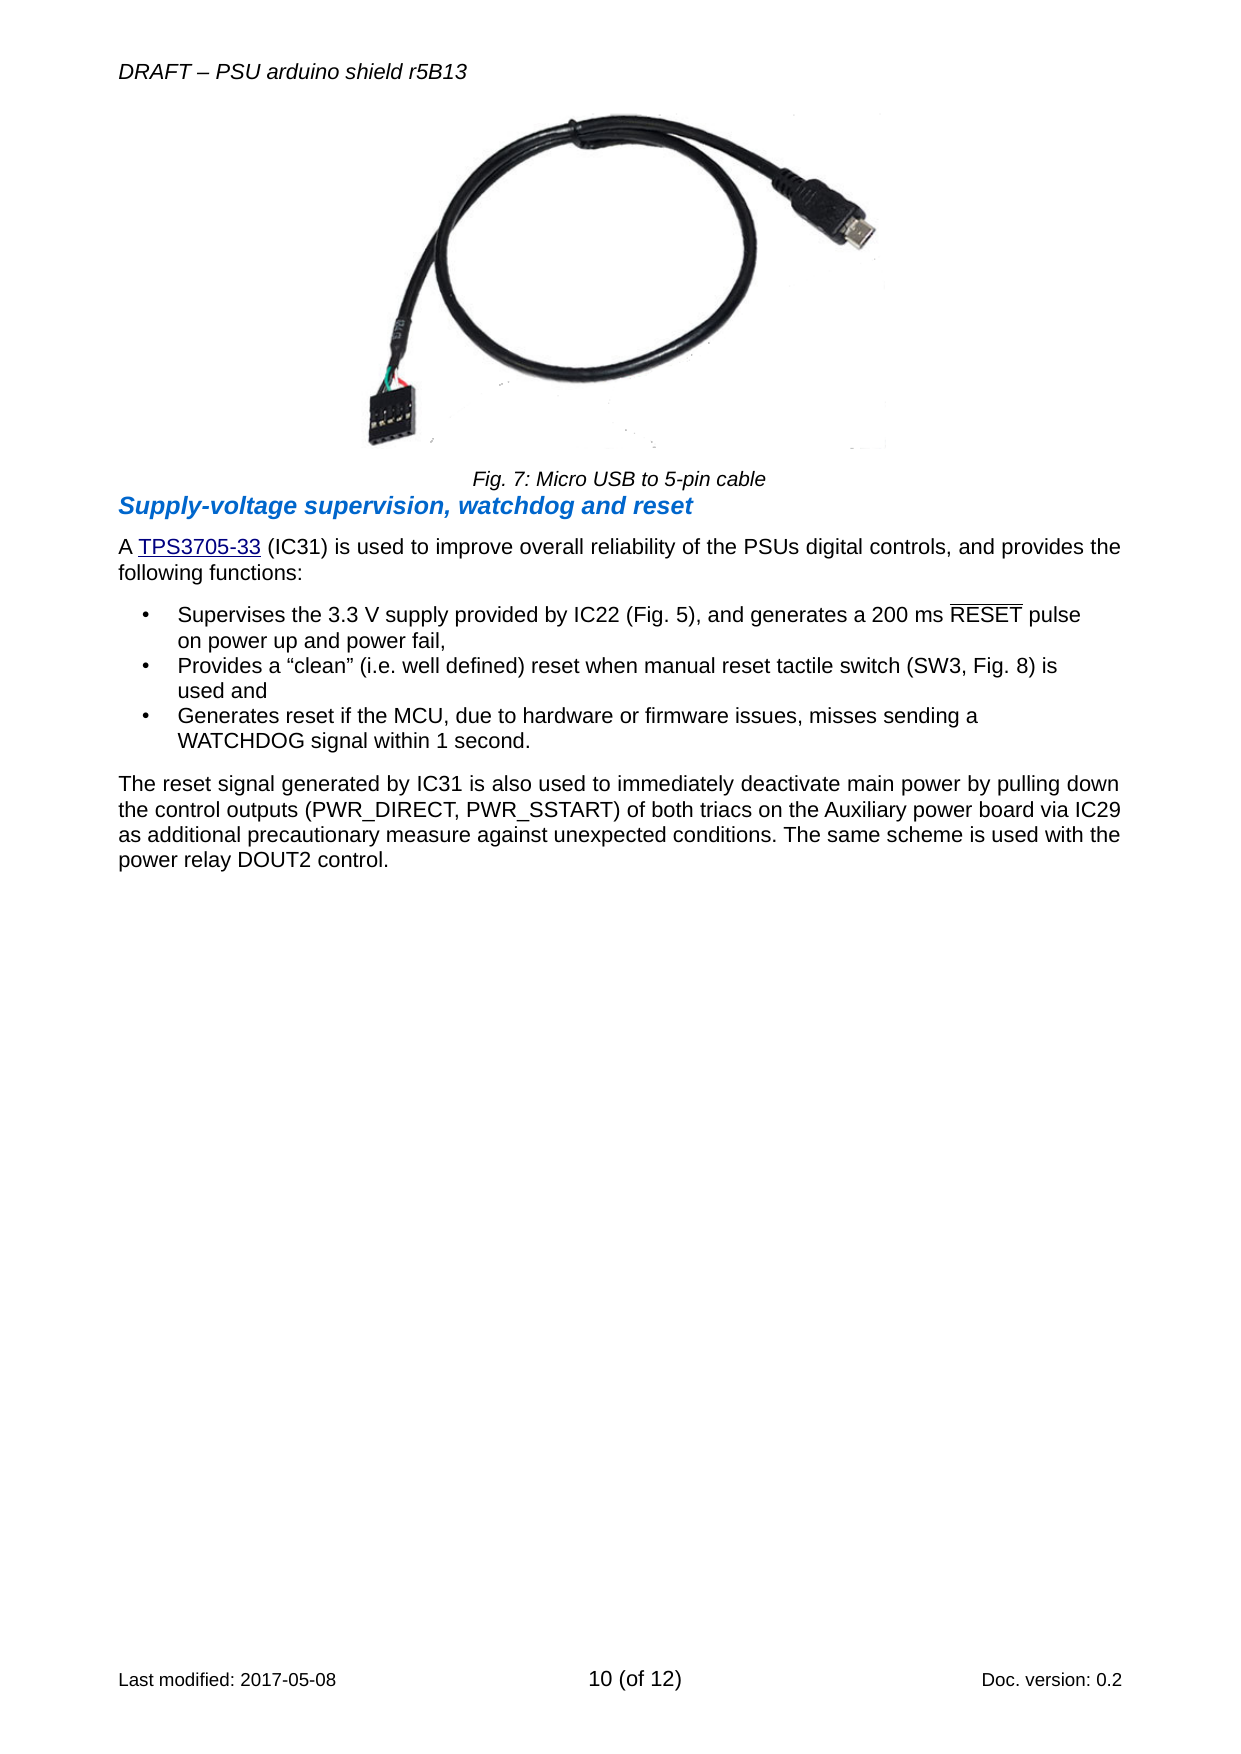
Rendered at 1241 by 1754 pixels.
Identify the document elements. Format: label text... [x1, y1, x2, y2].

picture [354, 106, 886, 449]
list Generates reset if the MCU, due to hardware or firmware issues, misses sending a WATCHDOG signal within 1 second. [142, 703, 1110, 754]
subtitle Supply-voltage supervision, watchdog and reset [118, 106, 1122, 519]
list Provides a “clean” (i.e. well defined) reset when manual reset tactile switch (SW3, Fig. 8) is used and [142, 653, 1110, 703]
text The reset signal generated by IC31 is also used to immediately deactivate main power by pulling down the control outputs (PWR_DIRECT, PWR_SSTART) of both triacs on the Auxiliary power board via IC29 as additional precautionary measure against unexpected conditions. The same scheme is used with the power relay DOUT2 control. [118, 771, 1122, 872]
text A TPS3705-33 (IC31) is used to improve overall reliability of the PSUs digital controls, and provides the following functions: [118, 534, 1122, 585]
list Supervises the 3.3 V supply provided by IC22 (Fig. 5), and generates a 200 ms RESET pulse on power up and power fail, [142, 602, 1110, 653]
list Fig. 7: Micro USB to 5-pin cable [369, 449, 871, 491]
